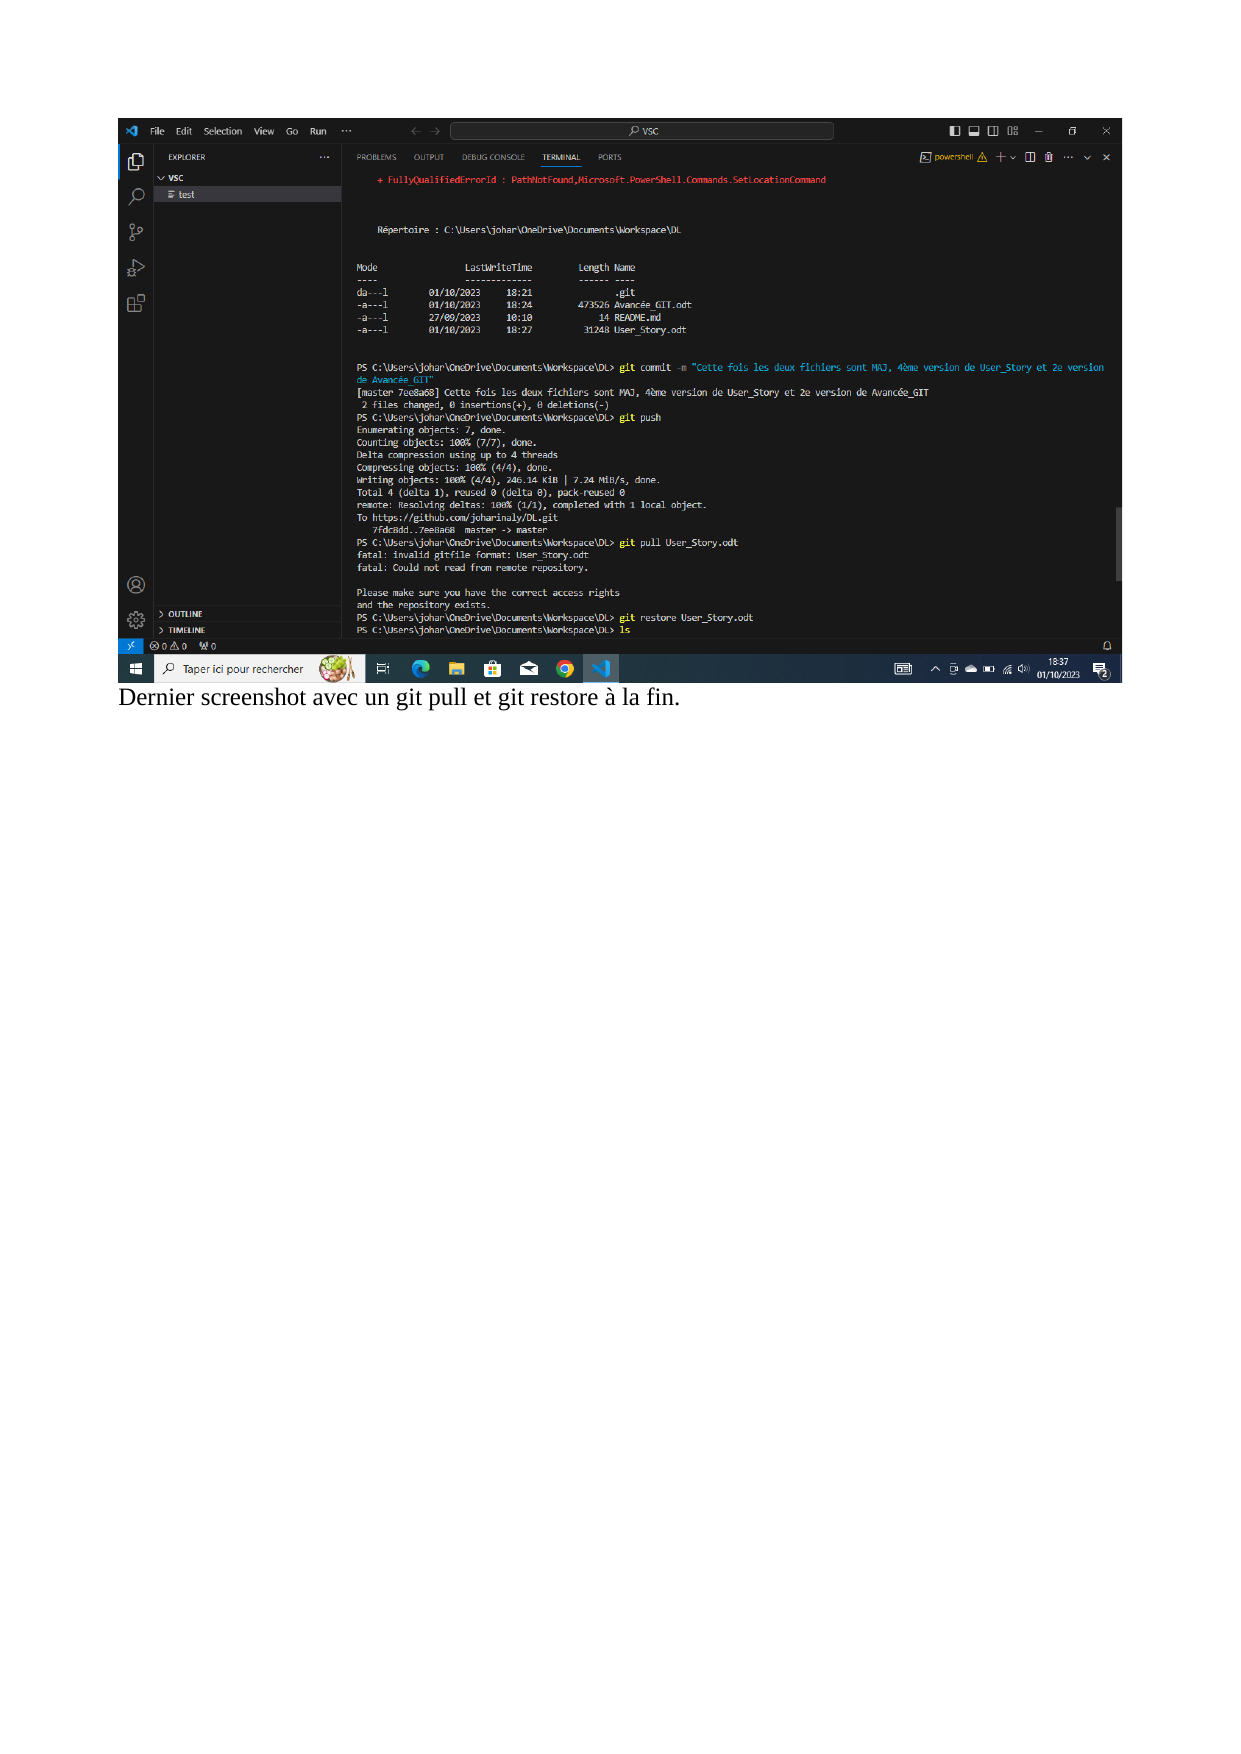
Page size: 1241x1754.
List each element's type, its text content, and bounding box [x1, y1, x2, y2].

picture [118, 118, 1123, 683]
text Dernier screenshot avec un git pull et git restore à la fin. [118, 683, 1122, 711]
